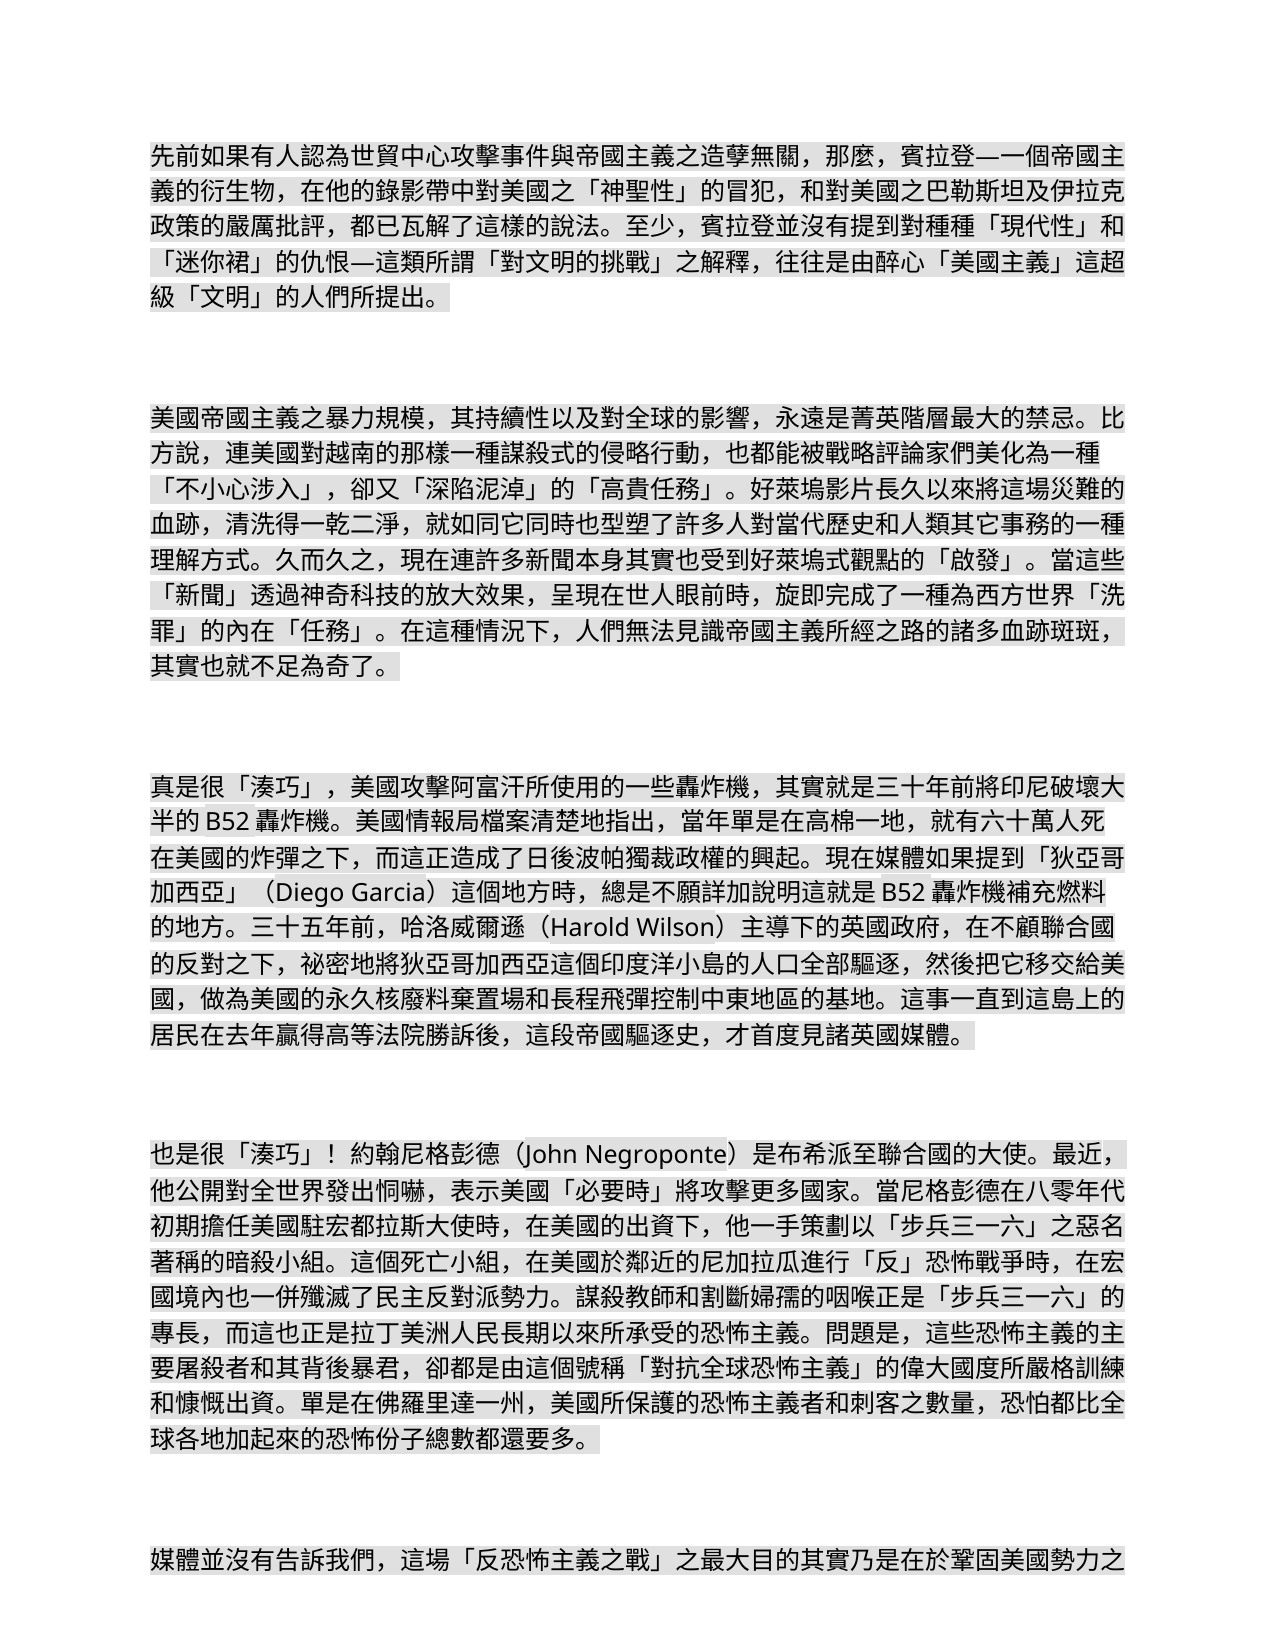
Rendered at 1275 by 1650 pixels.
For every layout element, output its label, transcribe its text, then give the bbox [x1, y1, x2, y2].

text 也是很「湊巧」！約翰尼格彭德（John Negroponte）是布希派至聯合國的大使。最近，他公開對全世界發出恫嚇，表示美國「必要時」將攻擊更多國家。當尼格彭德在八零年代初期擔任美國駐宏都拉斯大使時，在美國的出資下，他一手策劃以「步兵三一六」之惡名著稱的暗殺小組。這個死亡小組，在美國於鄰近的尼加拉瓜進行「反」恐怖戰爭時，在宏國境內也一併殲滅了民主反對派勢力。謀殺教師和割斷婦孺的咽喉正是「步兵三一六」的專長，而這也正是拉丁美洲人民長期以來所承受的恐怖主義。問題是，這些恐怖主義的主要屠殺者和其背後暴君，卻都是由這個號稱「對抗全球恐怖主義」的偉大國度所嚴格訓練和慷慨出資。單是在佛羅里達一州，美國所保護的恐怖主義者和刺客之數量，恐怕都比全球各地加起來的恐怖份子總數都還要多。 [150, 1135, 1125, 1454]
text 媒體並沒有告訴我們，這場「反恐怖主義之戰」之最大目的其實乃是在於鞏固美國勢力之 [150, 1539, 1125, 1575]
text 先前如果有人認為世貿中心攻擊事件與帝國主義之造孽無關，那麼，賓拉登—一個帝國主義的衍生物，在他的錄影帶中對美國之「神聖性」的冒犯，和對美國之巴勒斯坦及伊拉克政策的嚴厲批評，都已瓦解了這樣的說法。至少，賓拉登並沒有提到對種種「現代性」和「迷你裙」的仇恨—這類所謂「對文明的挑戰」之解釋，往往是由醉心「美國主義」這超級「文明」的人們所提出。 [150, 135, 1125, 312]
text 美國帝國主義之暴力規模，其持續性以及對全球的影響，永遠是菁英階層最大的禁忌。比方說，連美國對越南的那樣一種謀殺式的侵略行動，也都能被戰略評論家們美化為一種「不小心涉入」，卻又「深陷泥淖」的「高貴任務」。好萊塢影片長久以來將這場災難的血跡，清洗得一乾二淨，就如同它同時也型塑了許多人對當代歷史和人類其它事務的一種理解方式。久而久之，現在連許多新聞本身其實也受到好萊塢式觀點的「啟發」。當這些「新聞」透過神奇科技的放大效果，呈現在世人眼前時，旋即完成了一種為西方世界「洗罪」的內在「任務」。在這種情況下，人們無法見識帝國主義所經之路的諸多血跡斑斑，其實也就不足為奇了。 [150, 398, 1125, 681]
text 真是很「湊巧」，美國攻擊阿富汗所使用的一些轟炸機，其實就是三十年前將印尼破壞大半的B52轟炸機。美國情報局檔案清楚地指出，當年單是在高棉一地，就有六十萬人死在美國的炸彈之下，而這正造成了日後波帕獨裁政權的興起。現在媒體如果提到「狄亞哥加西亞」（Diego Garcia）這個地方時，總是不願詳加說明這就是B52轟炸機補充燃料的地方。三十五年前，哈洛威爾遜（Harold Wilson）主導下的英國政府，在不顧聯合國的反對之下，祕密地將狄亞哥加西亞這個印度洋小島的人口全部驅逐，然後把它移交給美國，做為美國的永久核廢料棄置場和長程飛彈控制中東地區的基地。這事一直到這島上的居民在去年贏得高等法院勝訴後，這段帝國驅逐史，才首度見諸英國媒體。 [150, 767, 1125, 1050]
